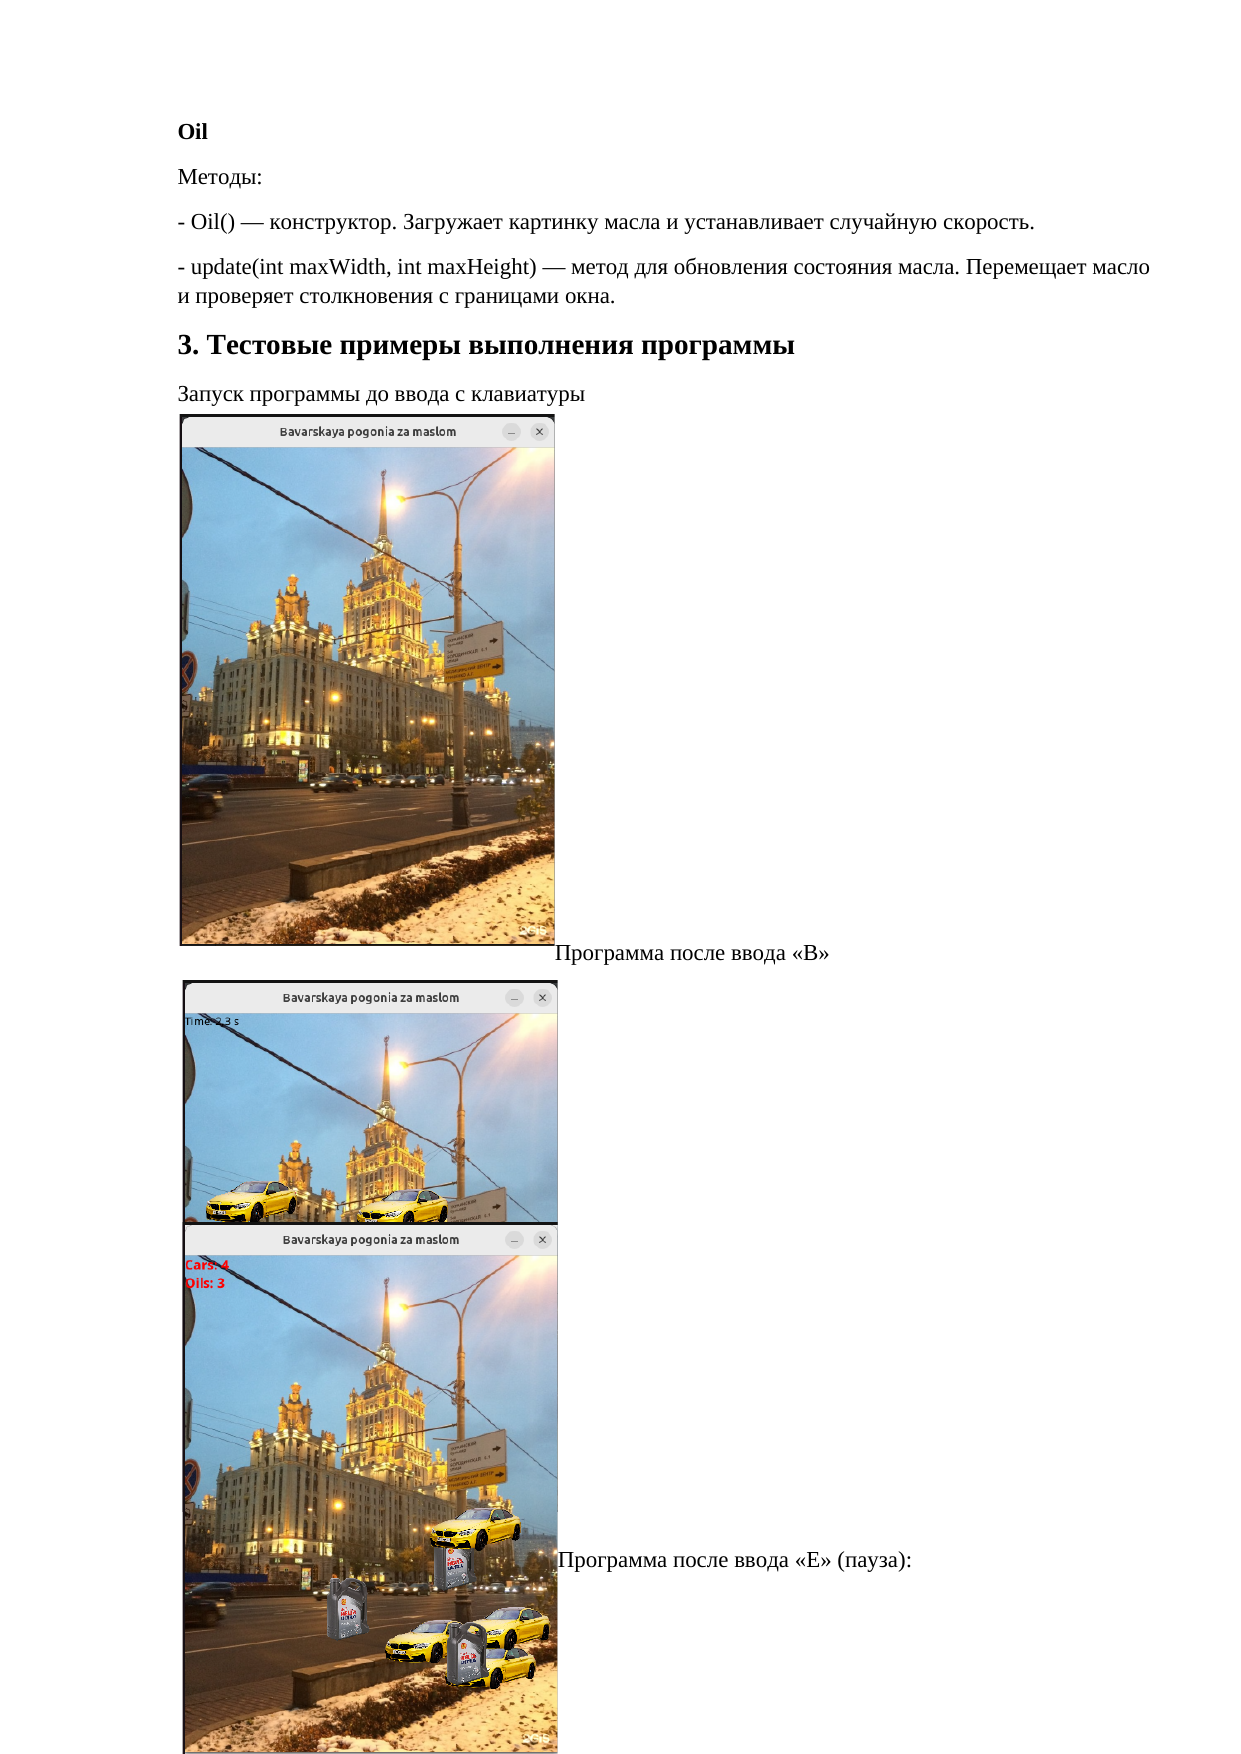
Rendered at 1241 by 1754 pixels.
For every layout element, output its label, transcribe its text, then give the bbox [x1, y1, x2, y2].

text - Oil() — конструктор. Загружает картинку масла и устанавливает случайную скорость. [177, 208, 1152, 235]
text 3. Тестовые примеры выполнения программы [177, 327, 1152, 361]
text Запуск программы до ввода с клавиатуры [177, 380, 1152, 406]
picture [182, 980, 558, 1754]
text Методы: [177, 163, 1152, 189]
text Программа после ввода «E» (пауза): [558, 1546, 1152, 1573]
text Oil [177, 118, 1152, 144]
text Программа после ввода «B» [177, 939, 1152, 965]
picture [179, 414, 555, 946]
text - update(int maxWidth, int maxHeight) — метод для обновления состояния масла. Перемещает масло и проверяет столкновения с границами окна. [177, 253, 1152, 308]
